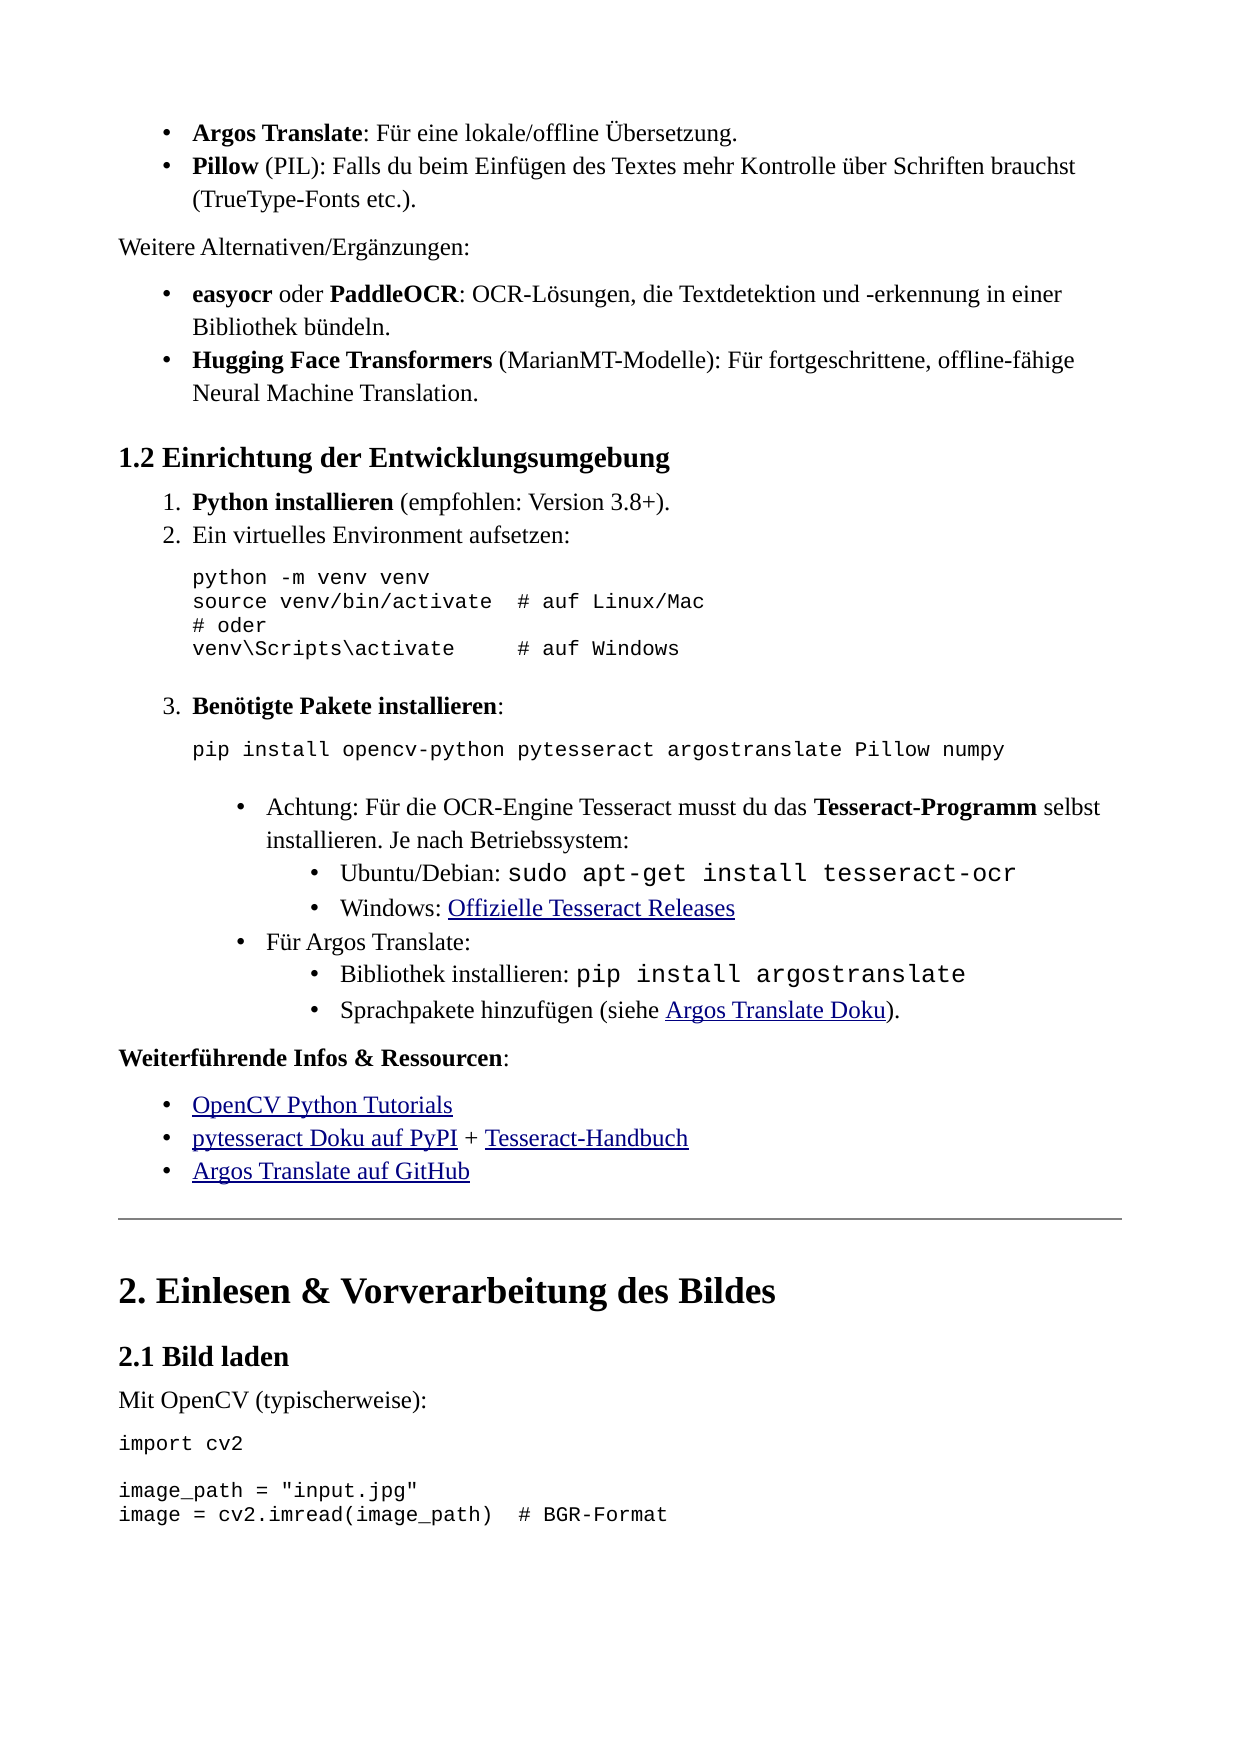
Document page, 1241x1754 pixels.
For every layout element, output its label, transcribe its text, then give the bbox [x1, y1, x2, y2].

text Weiterführende Infos & Ressourcen: [118, 1043, 1122, 1071]
list pip install opencv-python pytesseract argostranslate Pillow numpy [162, 739, 1122, 763]
text image = cv2.imread(image_path) # BGR-Format [118, 1504, 1122, 1527]
list Argos Translate auf GitHub [162, 1156, 1122, 1185]
list Bibliothek installieren: pip install argostranslate [310, 959, 1122, 990]
list Sprachpakete hinzufügen (siehe Argos Translate Doku). [310, 995, 1122, 1024]
text import cv2 [118, 1433, 1122, 1456]
list python -m venv venv [162, 567, 1122, 591]
subtitle 2. Einlesen & Vorverarbeitung des Bildes [118, 1269, 1122, 1312]
list Benötigte Pakete installieren: [162, 691, 1122, 720]
list source venv/bin/activate # auf Linux/Mac [162, 591, 1122, 614]
list Pillow (PIL): Falls du beim Einfügen des Textes mehr Kontrolle über Schriften brauchst (TrueType-Fonts etc.). [162, 151, 1122, 213]
list pytesseract Doku auf PyPI + Tesseract-Handbuch [162, 1123, 1122, 1152]
list Ubuntu/Debian: sudo apt-get install tesseract-ocr [310, 858, 1122, 889]
list Windows: Offizielle Tesseract Releases [310, 893, 1122, 922]
text Mit OpenCV (typischerweise): [118, 1385, 1122, 1414]
text image_path = "input.jpg" [118, 1480, 1122, 1504]
subtitle 1.2 Einrichtung der Entwicklungsumgebung [118, 441, 1122, 474]
subtitle 2.1 Bild laden [118, 1339, 1122, 1373]
text Weitere Alternativen/Ergänzungen: [118, 232, 1122, 261]
list venv\Scripts\activate # auf Windows [162, 638, 1122, 662]
list OpenCV Python Tutorials [162, 1090, 1122, 1119]
list easyocr oder PaddleOCR: OCR-Lösungen, die Textdetektion und -erkennung in einer Bibliothek bündeln. [162, 279, 1122, 341]
list Python installieren (empfohlen: Version 3.8+). [162, 487, 1122, 515]
list Ein virtuelles Environment aufsetzen: [162, 520, 1122, 548]
list Hugging Face Transformers (MarianMT-Modelle): Für fortgeschrittene, offline-fähige Neural Machine Translation. [162, 345, 1122, 407]
list # oder [162, 614, 1122, 638]
list Argos Translate: Für eine lokale/offline Übersetzung. [162, 118, 1122, 147]
list Achtung: Für die OCR-Engine Tesseract musst du das Tesseract-Programm selbst installieren. Je nach Betriebssystem: [236, 792, 1122, 854]
list Für Argos Translate: [236, 927, 1122, 955]
